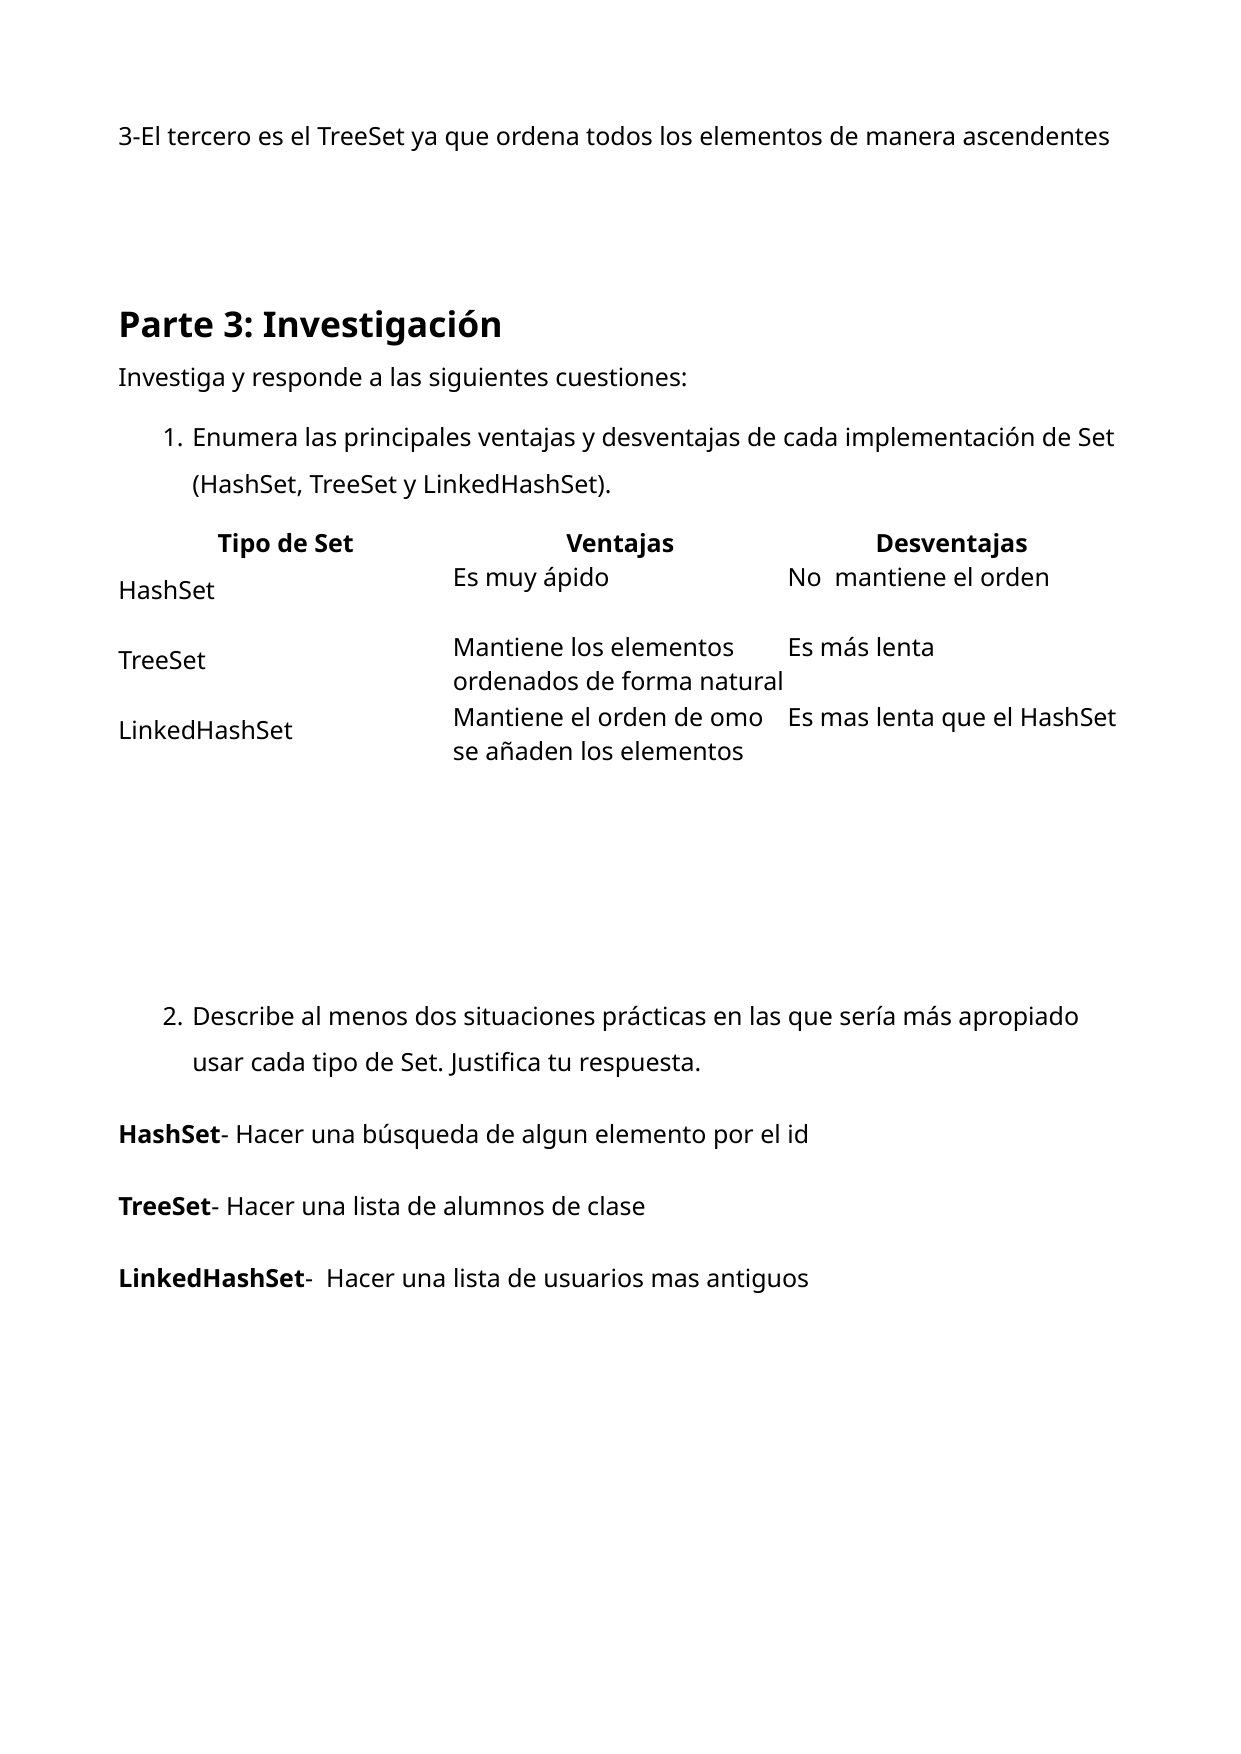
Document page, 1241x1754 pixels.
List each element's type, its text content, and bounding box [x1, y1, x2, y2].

text Investiga y responde a las siguientes cuestiones: [118, 360, 1122, 394]
text HashSet- Hacer una búsqueda de algun elemento por el id [118, 1117, 1122, 1151]
table_cell Es muy ápido [453, 560, 787, 630]
text TreeSet- Hacer una lista de alumnos de clase [118, 1189, 1122, 1223]
subtitle Parte 3: Investigación [118, 299, 1122, 347]
text LinkedHashSet- Hacer una lista de usuarios mas antiguos [118, 1261, 1122, 1295]
list Describe al menos dos situaciones prácticas en las que sería más apropiado usar cada tipo de Set. Justifica tu respuesta. [162, 998, 1122, 1079]
table_header Tipo de Set [118, 526, 453, 560]
table_cell Es más lenta [788, 630, 1122, 700]
table_cell No mantiene el orden [788, 560, 1122, 630]
table_cell LinkedHashSet [118, 700, 453, 770]
table_cell Mantiene los elementos ordenados de forma natural [453, 630, 787, 700]
table_cell Es mas lenta que el HashSet [788, 700, 1122, 770]
text 3-El tercero es el TreeSet ya que ordena todos los elementos de manera ascendentes [118, 118, 1122, 152]
table_header Ventajas [453, 526, 787, 560]
table_cell TreeSet [118, 630, 453, 700]
table_cell HashSet [118, 560, 453, 630]
list Enumera las principales ventajas y desventajas de cada implementación de Set (HashSet, TreeSet y LinkedHashSet). [162, 419, 1122, 501]
table_cell Mantiene el orden de omo se añaden los elementos [453, 700, 787, 770]
table_header Desventajas [788, 526, 1122, 560]
